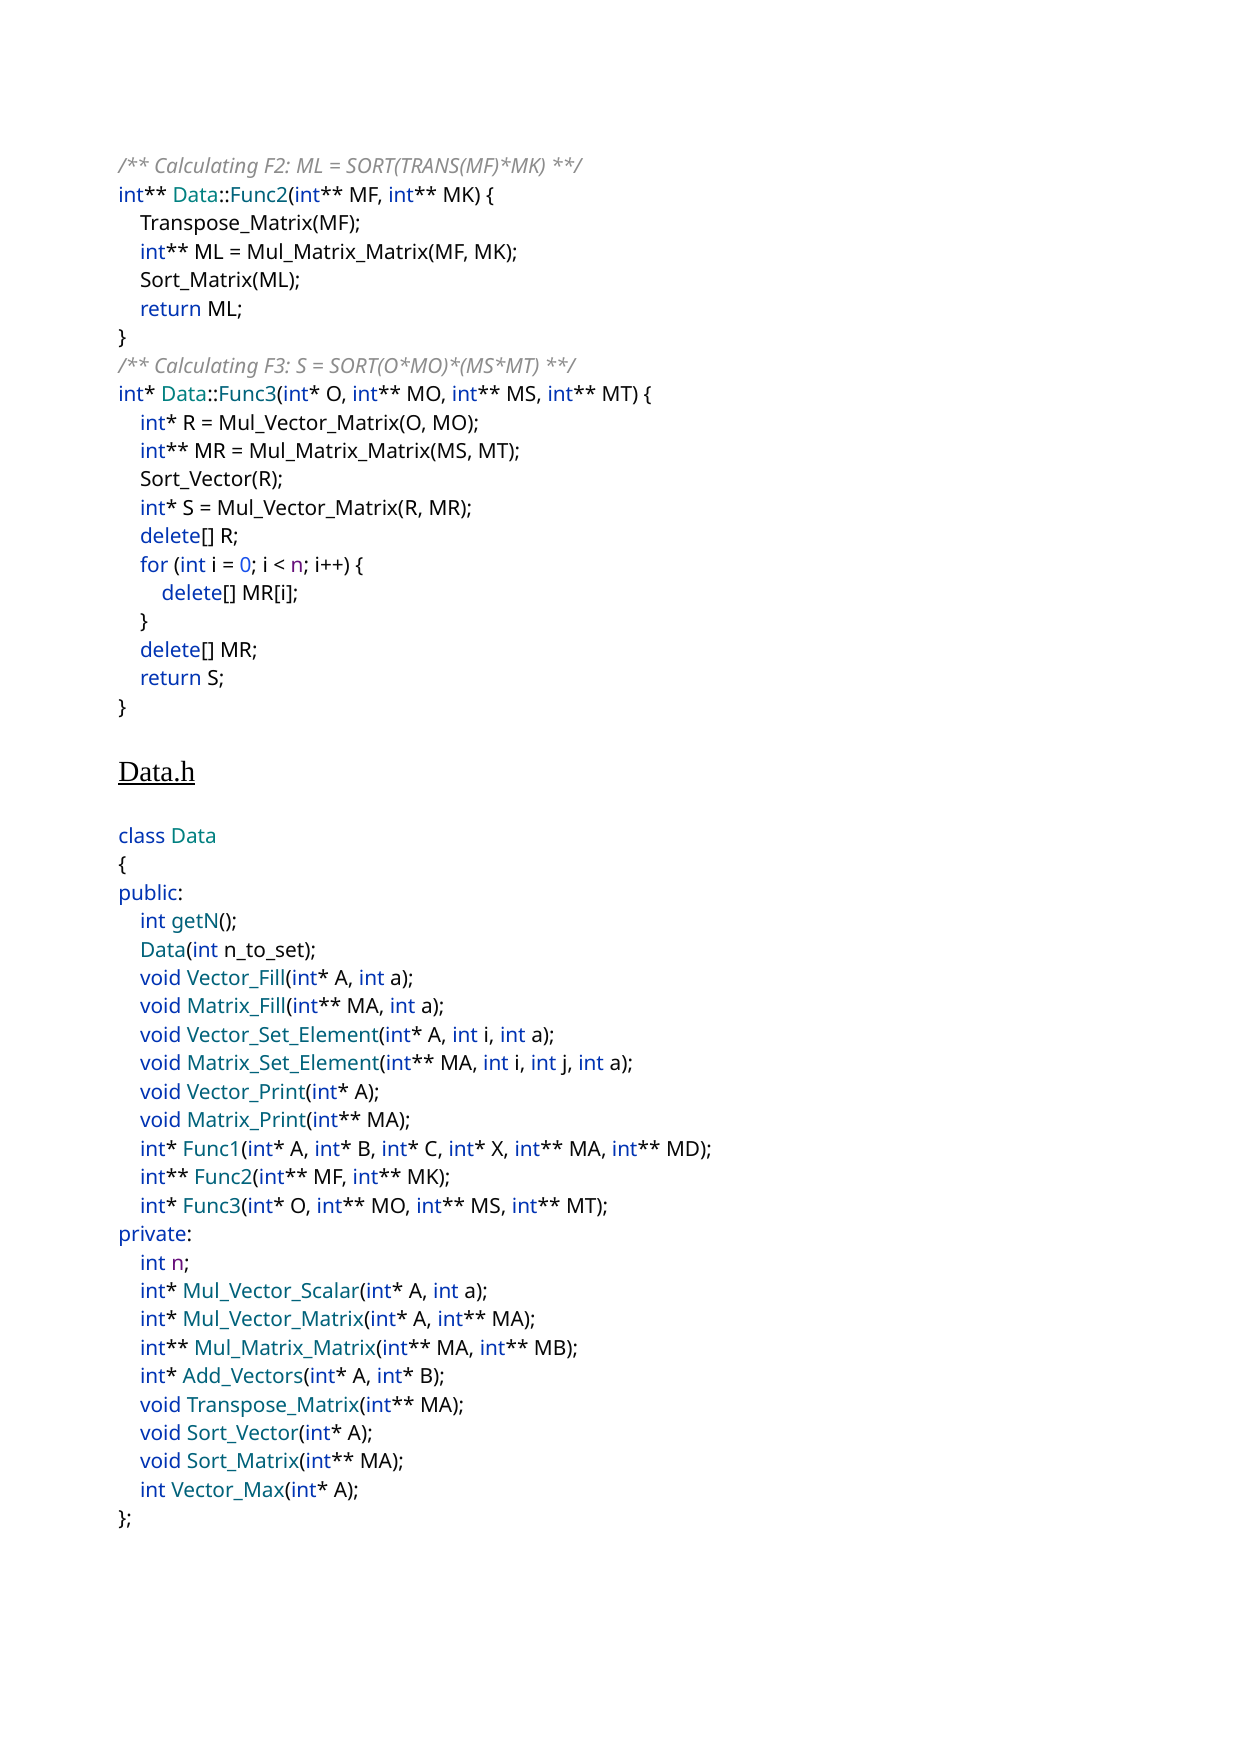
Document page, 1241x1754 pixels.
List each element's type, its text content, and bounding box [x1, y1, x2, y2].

text Data.h [118, 754, 1122, 787]
text /** Calculating F2: ML = SORT(TRANS(MF)*MK) **/ int** Data::Func2(int** MF, int** MK) { Transpose_Matrix(MF); int** ML = Mul_Matrix_Matrix(MF, MK); Sort_Matrix(ML); return ML; } /** Calculating F3: S = SORT(O*MO)*(MS*MT) **/ int* Data::Func3(int* O, int** MO, int** MS, int** MT) { int* R = Mul_Vector_Matrix(O, MO); int** MR = Mul_Matrix_Matrix(MS, MT); Sort_Vector(R); int* S = Mul_Vector_Matrix(R, MR); delete[] R; for (int i = 0; i < n; i++) { delete[] MR[i]; } delete[] MR; return S; } [118, 118, 1122, 720]
text class Data { public: int getN(); Data(int n_to_set); void Vector_Fill(int* A, int a); void Matrix_Fill(int** MA, int a); void Vector_Set_Element(int* A, int i, int a); void Matrix_Set_Element(int** MA, int i, int j, int a); void Vector_Print(int* A); void Matrix_Print(int** MA); int* Func1(int* A, int* B, int* C, int* X, int** MA, int** MD); int** Func2(int** MF, int** MK); int* Func3(int* O, int** MO, int** MS, int** MT); private: int n; int* Mul_Vector_Scalar(int* A, int a); int* Mul_Vector_Matrix(int* A, int** MA); int** Mul_Matrix_Matrix(int** MA, int** MB); int* Add_Vectors(int* A, int* B); void Transpose_Matrix(int** MA); void Sort_Vector(int* A); void Sort_Matrix(int** MA); int Vector_Max(int* A); }; [118, 821, 1122, 1566]
